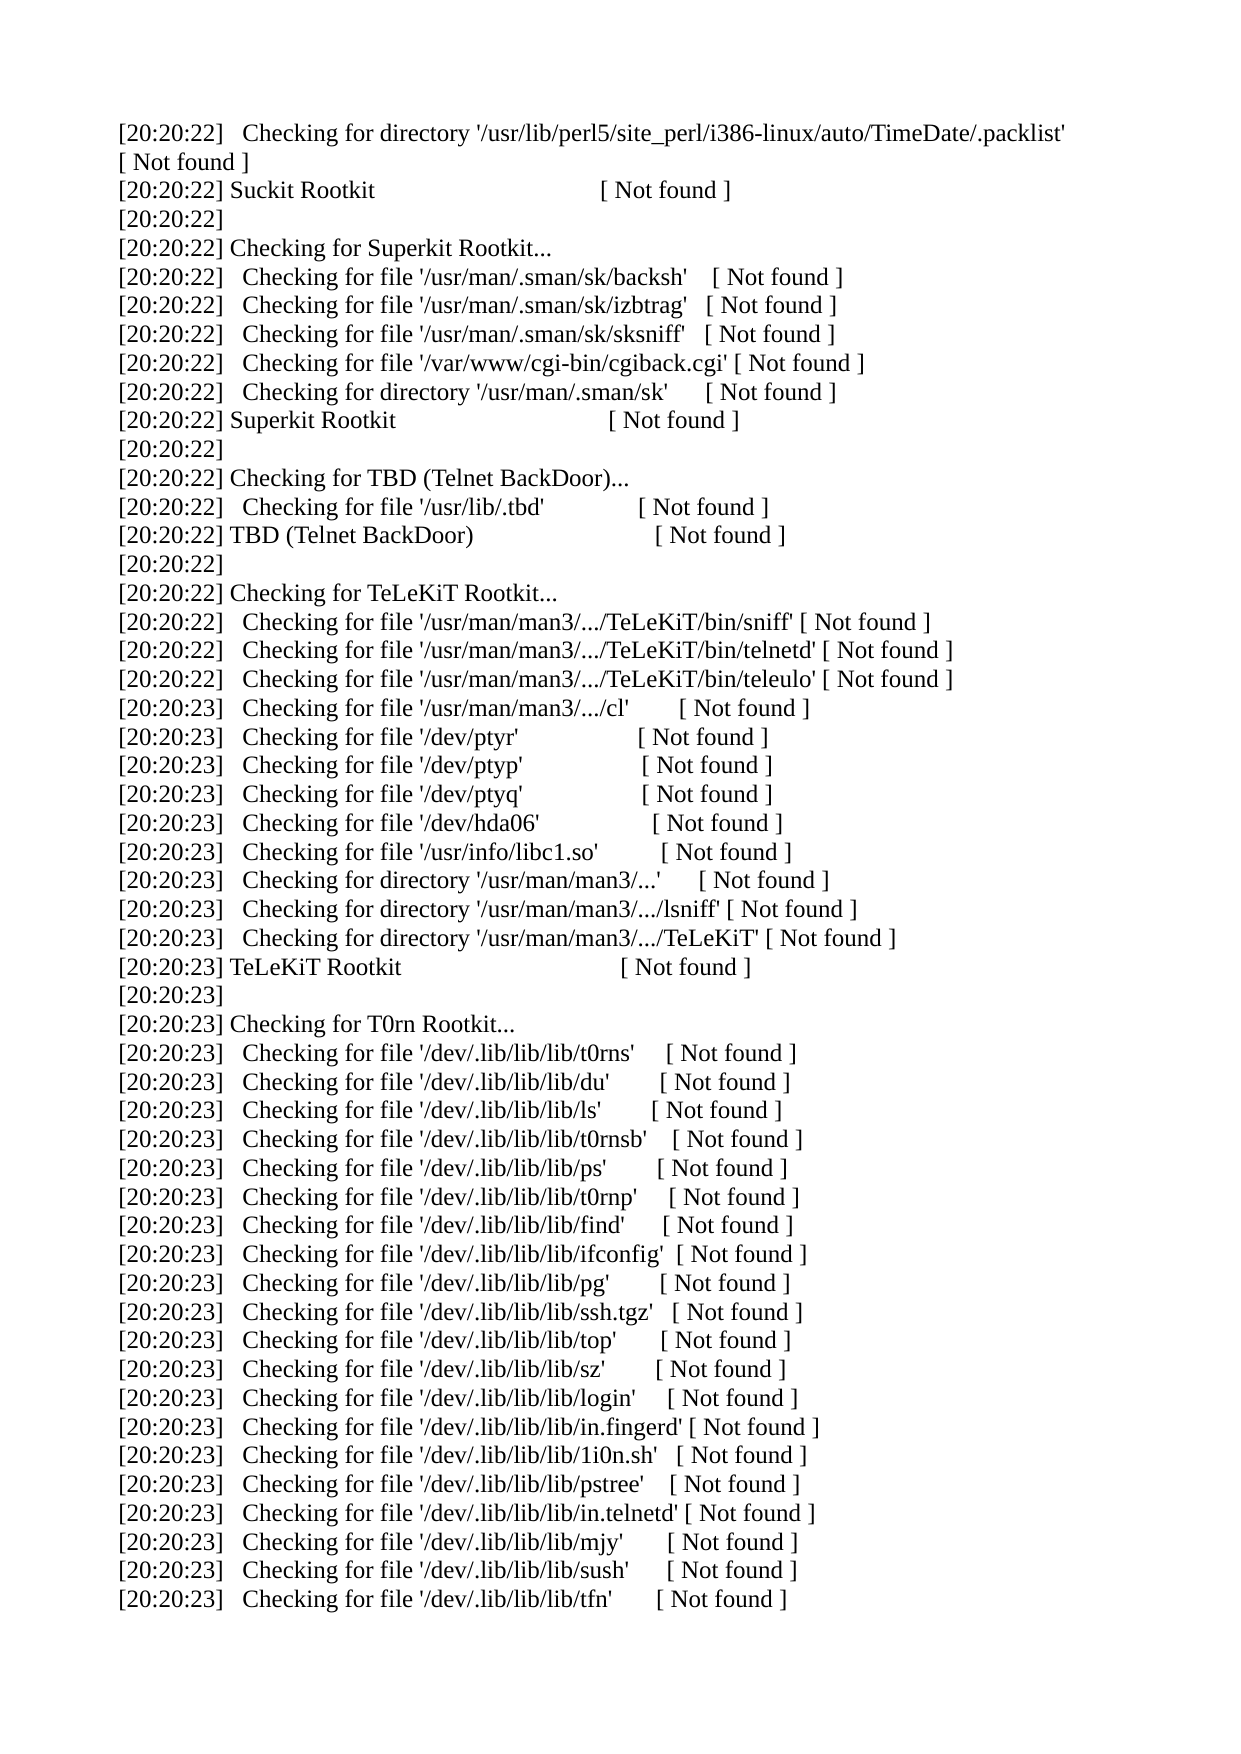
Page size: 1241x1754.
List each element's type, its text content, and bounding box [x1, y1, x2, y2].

text [20:20:23] Checking for file '/dev/.lib/lib/lib/top' [ Not found ] [118, 1326, 1122, 1354]
text [20:20:23] Checking for file '/dev/.lib/lib/lib/1i0n.sh' [ Not found ] [118, 1441, 1122, 1469]
text [20:20:22] Suckit Rootkit [ Not found ] [118, 176, 1122, 204]
text [20:20:22] [118, 434, 1122, 463]
text [20:20:23] TeLeKiT Rootkit [ Not found ] [118, 952, 1122, 981]
text [20:20:22] Checking for Superkit Rootkit... [118, 233, 1122, 262]
text [20:20:22] Checking for directory '/usr/man/.sman/sk' [ Not found ] [118, 377, 1122, 406]
text [20:20:22] Checking for file '/usr/man/man3/.../TeLeKiT/bin/telnetd' [ Not found ] [118, 636, 1122, 664]
text [20:20:23] Checking for file '/dev/.lib/lib/lib/sush' [ Not found ] [118, 1556, 1122, 1584]
text [20:20:23] Checking for file '/dev/ptyr' [ Not found ] [118, 722, 1122, 751]
text [20:20:22] Superkit Rootkit [ Not found ] [118, 406, 1122, 434]
text [20:20:23] Checking for file '/dev/ptyq' [ Not found ] [118, 779, 1122, 808]
text [20:20:22] Checking for file '/var/www/cgi-bin/cgiback.cgi' [ Not found ] [118, 348, 1122, 377]
text [20:20:23] Checking for file '/dev/.lib/lib/lib/pstree' [ Not found ] [118, 1469, 1122, 1498]
text [20:20:23] Checking for file '/dev/.lib/lib/lib/t0rns' [ Not found ] [118, 1038, 1122, 1067]
text [20:20:23] Checking for file '/dev/.lib/lib/lib/in.fingerd' [ Not found ] [118, 1412, 1122, 1441]
text [20:20:23] Checking for file '/dev/.lib/lib/lib/ls' [ Not found ] [118, 1096, 1122, 1124]
text [20:20:22] Checking for file '/usr/man/.sman/sk/izbtrag' [ Not found ] [118, 291, 1122, 319]
text [20:20:22] Checking for file '/usr/man/man3/.../TeLeKiT/bin/teleulo' [ Not found ] [118, 664, 1122, 693]
text [20:20:23] [118, 981, 1122, 1009]
text [20:20:22] [118, 204, 1122, 233]
text [20:20:23] Checking for file '/dev/.lib/lib/lib/mjy' [ Not found ] [118, 1527, 1122, 1556]
text [20:20:23] Checking for file '/dev/.lib/lib/lib/sz' [ Not found ] [118, 1354, 1122, 1383]
text [20:20:23] Checking for file '/dev/hda06' [ Not found ] [118, 808, 1122, 837]
text [20:20:23] Checking for file '/dev/.lib/lib/lib/t0rnp' [ Not found ] [118, 1182, 1122, 1211]
text [20:20:23] Checking for file '/dev/.lib/lib/lib/t0rnsb' [ Not found ] [118, 1124, 1122, 1153]
text [20:20:23] Checking for directory '/usr/man/man3/.../TeLeKiT' [ Not found ] [118, 923, 1122, 952]
text [20:20:22] [118, 549, 1122, 578]
text [20:20:23] Checking for file '/usr/info/libc1.so' [ Not found ] [118, 837, 1122, 866]
text [20:20:22] Checking for file '/usr/lib/.tbd' [ Not found ] [118, 492, 1122, 521]
text [20:20:23] Checking for file '/dev/.lib/lib/lib/login' [ Not found ] [118, 1383, 1122, 1412]
text [20:20:22] Checking for TBD (Telnet BackDoor)... [118, 463, 1122, 492]
text [20:20:22] Checking for file '/usr/man/man3/.../TeLeKiT/bin/sniff' [ Not found ] [118, 607, 1122, 636]
text [20:20:23] Checking for file '/dev/.lib/lib/lib/in.telnetd' [ Not found ] [118, 1498, 1122, 1527]
text [20:20:22] Checking for file '/usr/man/.sman/sk/backsh' [ Not found ] [118, 262, 1122, 291]
text [20:20:23] Checking for T0rn Rootkit... [118, 1009, 1122, 1038]
text [20:20:22] Checking for file '/usr/man/.sman/sk/sksniff' [ Not found ] [118, 319, 1122, 348]
text [20:20:23] Checking for file '/dev/.lib/lib/lib/ps' [ Not found ] [118, 1153, 1122, 1182]
text [20:20:23] Checking for file '/dev/.lib/lib/lib/pg' [ Not found ] [118, 1268, 1122, 1297]
text [20:20:23] Checking for file '/dev/.lib/lib/lib/ssh.tgz' [ Not found ] [118, 1297, 1122, 1326]
text [20:20:23] Checking for file '/dev/.lib/lib/lib/find' [ Not found ] [118, 1211, 1122, 1239]
text [20:20:22] Checking for TeLeKiT Rootkit... [118, 578, 1122, 607]
text [20:20:22] Checking for directory '/usr/lib/perl5/site_perl/i386-linux/auto/TimeDate/.packlist' [ Not found ] [118, 118, 1122, 176]
text [20:20:22] TBD (Telnet BackDoor) [ Not found ] [118, 521, 1122, 549]
text [20:20:23] Checking for file '/dev/ptyp' [ Not found ] [118, 751, 1122, 779]
text [20:20:23] Checking for directory '/usr/man/man3/.../lsniff' [ Not found ] [118, 894, 1122, 923]
text [20:20:23] Checking for file '/dev/.lib/lib/lib/ifconfig' [ Not found ] [118, 1239, 1122, 1268]
text [20:20:23] Checking for file '/dev/.lib/lib/lib/du' [ Not found ] [118, 1067, 1122, 1096]
text [20:20:23] Checking for file '/usr/man/man3/.../cl' [ Not found ] [118, 693, 1122, 722]
text [20:20:23] Checking for file '/dev/.lib/lib/lib/tfn' [ Not found ] [118, 1584, 1122, 1613]
text [20:20:23] Checking for directory '/usr/man/man3/...' [ Not found ] [118, 866, 1122, 894]
